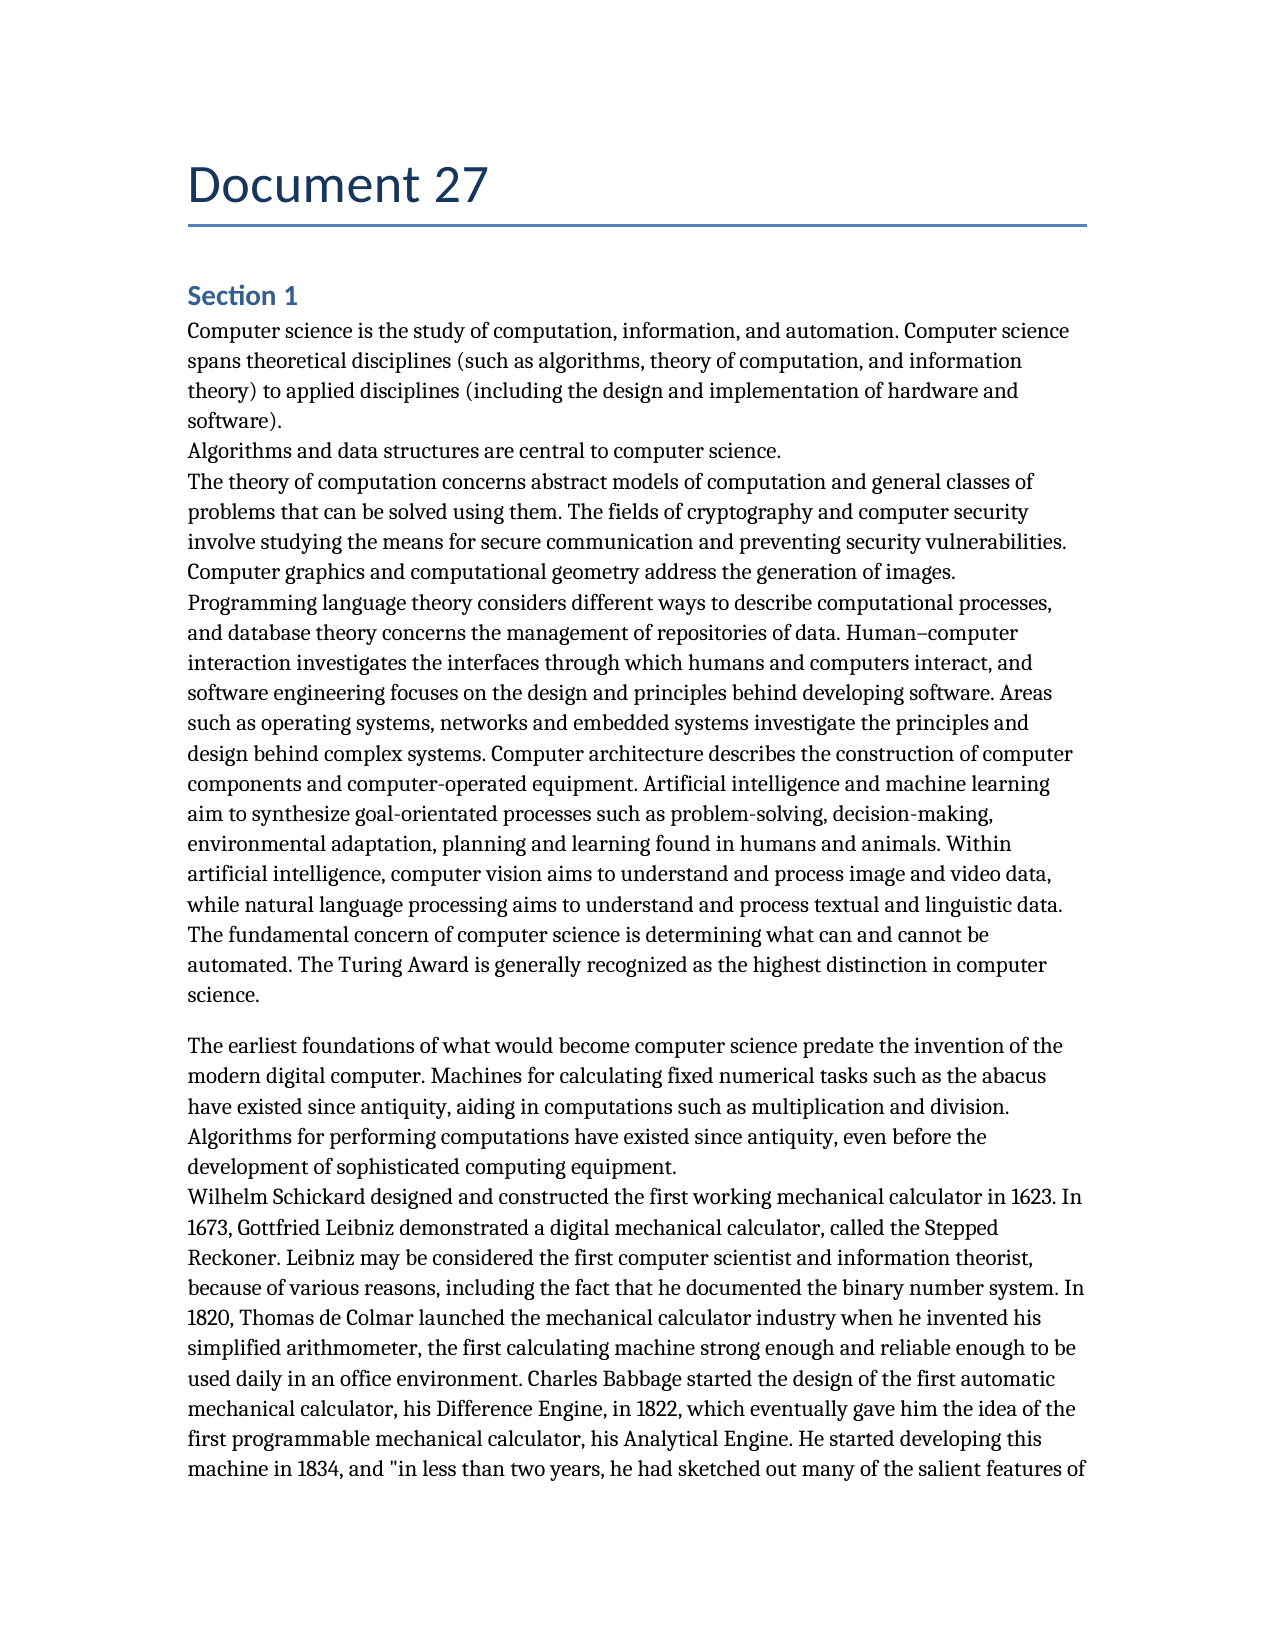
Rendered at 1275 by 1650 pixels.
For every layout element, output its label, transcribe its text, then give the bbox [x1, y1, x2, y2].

subtitle Section 1 [187, 277, 1087, 312]
text The earliest foundations of what would become computer science predate the invention of the modern digital computer. Machines for calculating fixed numerical tasks such as the abacus have existed since antiquity, aiding in computations such as multiplication and division. Algorithms for performing computations have existed since antiquity, even before the development of sophisticated computing equipment. Wilhelm Schickard designed and constructed the first working mechanical calculator in 1623. In 1673, Gottfried Leibniz demonstrated a digital mechanical calculator, called the Stepped Reckoner. Leibniz may be considered the first computer scientist and information theorist, because of various reasons, including the fact that he documented the binary number system. In 1820, Thomas de Colmar launched the mechanical calculator industry when he invented his simplified arithmometer, the first calculating machine strong enough and reliable enough to be used daily in an office environment. Charles Babbage started the design of the first automatic mechanical calculator, his Difference Engine, in 1822, which eventually gave him the idea of the first programmable mechanical calculator, his Analytical Engine. He started developing this machine in 1834, and "in less than two years, he had sketched out many of the salient features of [187, 1033, 1087, 1482]
text Computer science is the study of computation, information, and automation. Computer science spans theoretical disciplines (such as algorithms, theory of computation, and information theory) to applied disciplines (including the design and implementation of hardware and software). Algorithms and data structures are central to computer science. The theory of computation concerns abstract models of computation and general classes of problems that can be solved using them. The fields of cryptography and computer security involve studying the means for secure communication and preventing security vulnerabilities. Computer graphics and computational geometry address the generation of images. Programming language theory considers different ways to describe computational processes, and database theory concerns the management of repositories of data. Human–computer interaction investigates the interfaces through which humans and computers interact, and software engineering focuses on the design and principles behind developing software. Areas such as operating systems, networks and embedded systems investigate the principles and design behind complex systems. Computer architecture describes the construction of computer components and computer-operated equipment. Artificial intelligence and machine learning aim to synthesize goal-orientated processes such as problem-solving, decision-making, environmental adaptation, planning and learning found in humans and animals. Within artificial intelligence, computer vision aims to understand and process image and video data, while natural language processing aims to understand and process textual and linguistic data. The fundamental concern of computer science is determining what can and cannot be automated. The Turing Award is generally recognized as the highest distinction in computer science. [187, 317, 1087, 1008]
title Document 27 [187, 150, 1087, 227]
